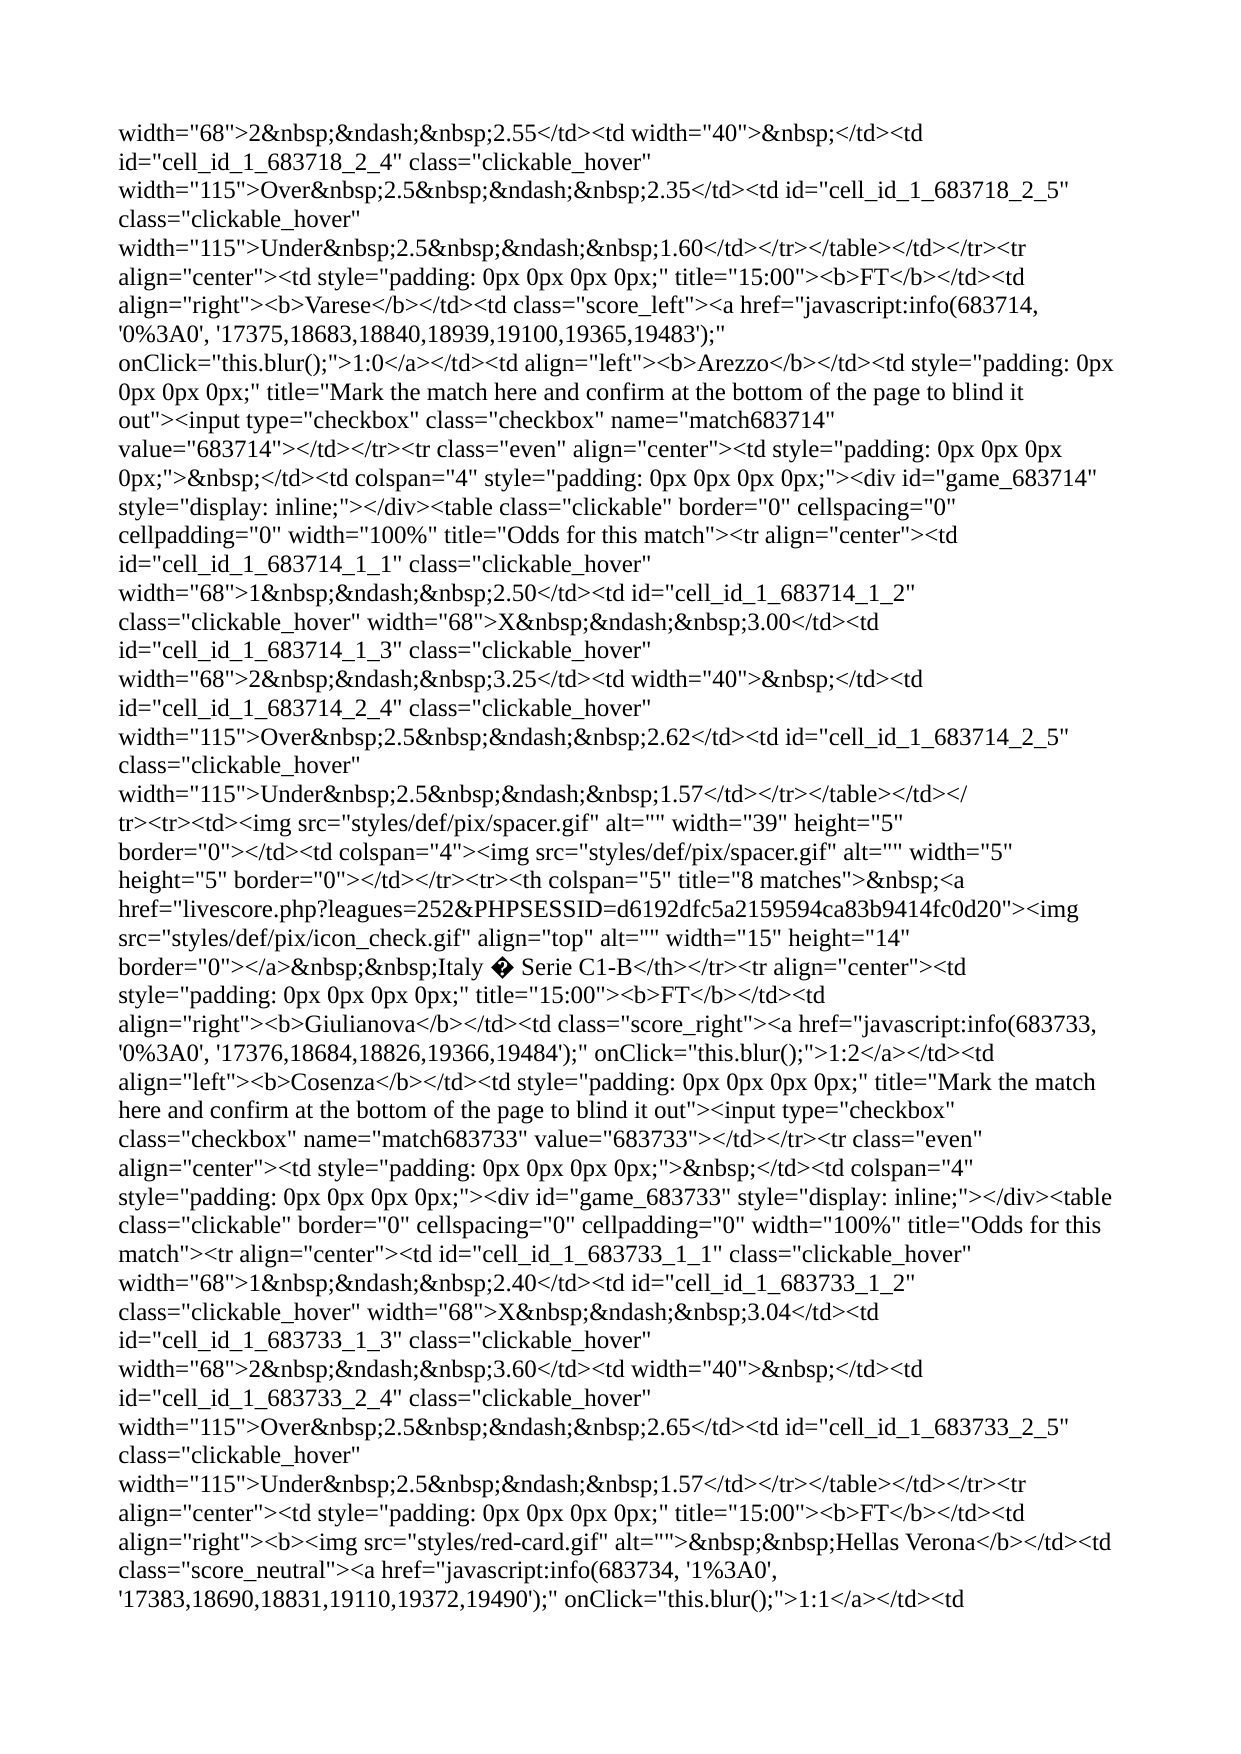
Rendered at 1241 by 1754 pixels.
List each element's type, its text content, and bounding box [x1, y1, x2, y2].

text width="68">2&nbsp;&ndash;&nbsp;2.55</td><td width="40">&nbsp;</td><td id="cell_id_1_683718_2_4" class="clickable_hover" width="115">Over&nbsp;2.5&nbsp;&ndash;&nbsp;2.35</td><td id="cell_id_1_683718_2_5" class="clickable_hover" width="115">Under&nbsp;2.5&nbsp;&ndash;&nbsp;1.60</td></tr></table></td></tr><tr align="center"><td style="padding: 0px 0px 0px 0px;" title="15:00"><b>FT</b></td><td align="right"><b>Varese</b></td><td class="score_left"><a href="javascript:info(683714, '0%3A0', '17375,18683,18840,18939,19100,19365,19483');" onClick="this.blur();">1:0</a></td><td align="left"><b>Arezzo</b></td><td style="padding: 0px 0px 0px 0px;" title="Mark the match here and confirm at the bottom of the page to blind it out"><input type="checkbox" class="checkbox" name="match683714" value="683714"></td></tr><tr class="even" align="center"><td style="padding: 0px 0px 0px 0px;">&nbsp;</td><td colspan="4" style="padding: 0px 0px 0px 0px;"><div id="game_683714" style="display: inline;"></div><table class="clickable" border="0" cellspacing="0" cellpadding="0" width="100%" title="Odds for this match"><tr align="center"><td id="cell_id_1_683714_1_1" class="clickable_hover" width="68">1&nbsp;&ndash;&nbsp;2.50</td><td id="cell_id_1_683714_1_2" class="clickable_hover" width="68">X&nbsp;&ndash;&nbsp;3.00</td><td id="cell_id_1_683714_1_3" class="clickable_hover" width="68">2&nbsp;&ndash;&nbsp;3.25</td><td width="40">&nbsp;</td><td id="cell_id_1_683714_2_4" class="clickable_hover" width="115">Over&nbsp;2.5&nbsp;&ndash;&nbsp;2.62</td><td id="cell_id_1_683714_2_5" class="clickable_hover" width="115">Under&nbsp;2.5&nbsp;&ndash;&nbsp;1.57</td></tr></table></td></tr><tr><td><img src="styles/def/pix/spacer.gif" alt="" width="39" height="5" border="0"></td><td colspan="4"><img src="styles/def/pix/spacer.gif" alt="" width="5" height="5" border="0"></td></tr><tr><th colspan="5" title="8 matches">&nbsp;<a href="livescore.php?leagues=252&PHPSESSID=d6192dfc5a2159594ca83b9414fc0d20"><img src="styles/def/pix/icon_check.gif" align="top" alt="" width="15" height="14" border="0"></a>&nbsp;&nbsp;Italy � Serie C1-B</th></tr><tr align="center"><td style="padding: 0px 0px 0px 0px;" title="15:00"><b>FT</b></td><td align="right"><b>Giulianova</b></td><td class="score_right"><a href="javascript:info(683733, '0%3A0', '17376,18684,18826,19366,19484');" onClick="this.blur();">1:2</a></td><td align="left"><b>Cosenza</b></td><td style="padding: 0px 0px 0px 0px;" title="Mark the match here and confirm at the bottom of the page to blind it out"><input type="checkbox" class="checkbox" name="match683733" value="683733"></td></tr><tr class="even" align="center"><td style="padding: 0px 0px 0px 0px;">&nbsp;</td><td colspan="4" style="padding: 0px 0px 0px 0px;"><div id="game_683733" style="display: inline;"></div><table class="clickable" border="0" cellspacing="0" cellpadding="0" width="100%" title="Odds for this match"><tr align="center"><td id="cell_id_1_683733_1_1" class="clickable_hover" width="68">1&nbsp;&ndash;&nbsp;2.40</td><td id="cell_id_1_683733_1_2" class="clickable_hover" width="68">X&nbsp;&ndash;&nbsp;3.04</td><td id="cell_id_1_683733_1_3" class="clickable_hover" width="68">2&nbsp;&ndash;&nbsp;3.60</td><td width="40">&nbsp;</td><td id="cell_id_1_683733_2_4" class="clickable_hover" width="115">Over&nbsp;2.5&nbsp;&ndash;&nbsp;2.65</td><td id="cell_id_1_683733_2_5" class="clickable_hover" width="115">Under&nbsp;2.5&nbsp;&ndash;&nbsp;1.57</td></tr></table></td></tr><tr align="center"><td style="padding: 0px 0px 0px 0px;" title="15:00"><b>FT</b></td><td align="right"><b><img src="styles/red-card.gif" alt="">&nbsp;&nbsp;Hellas Verona</b></td><td class="score_neutral"><a href="javascript:info(683734, '1%3A0', '17383,18690,18831,19110,19372,19490');" onClick="this.blur();">1:1</a></td><td [118, 118, 1122, 1613]
